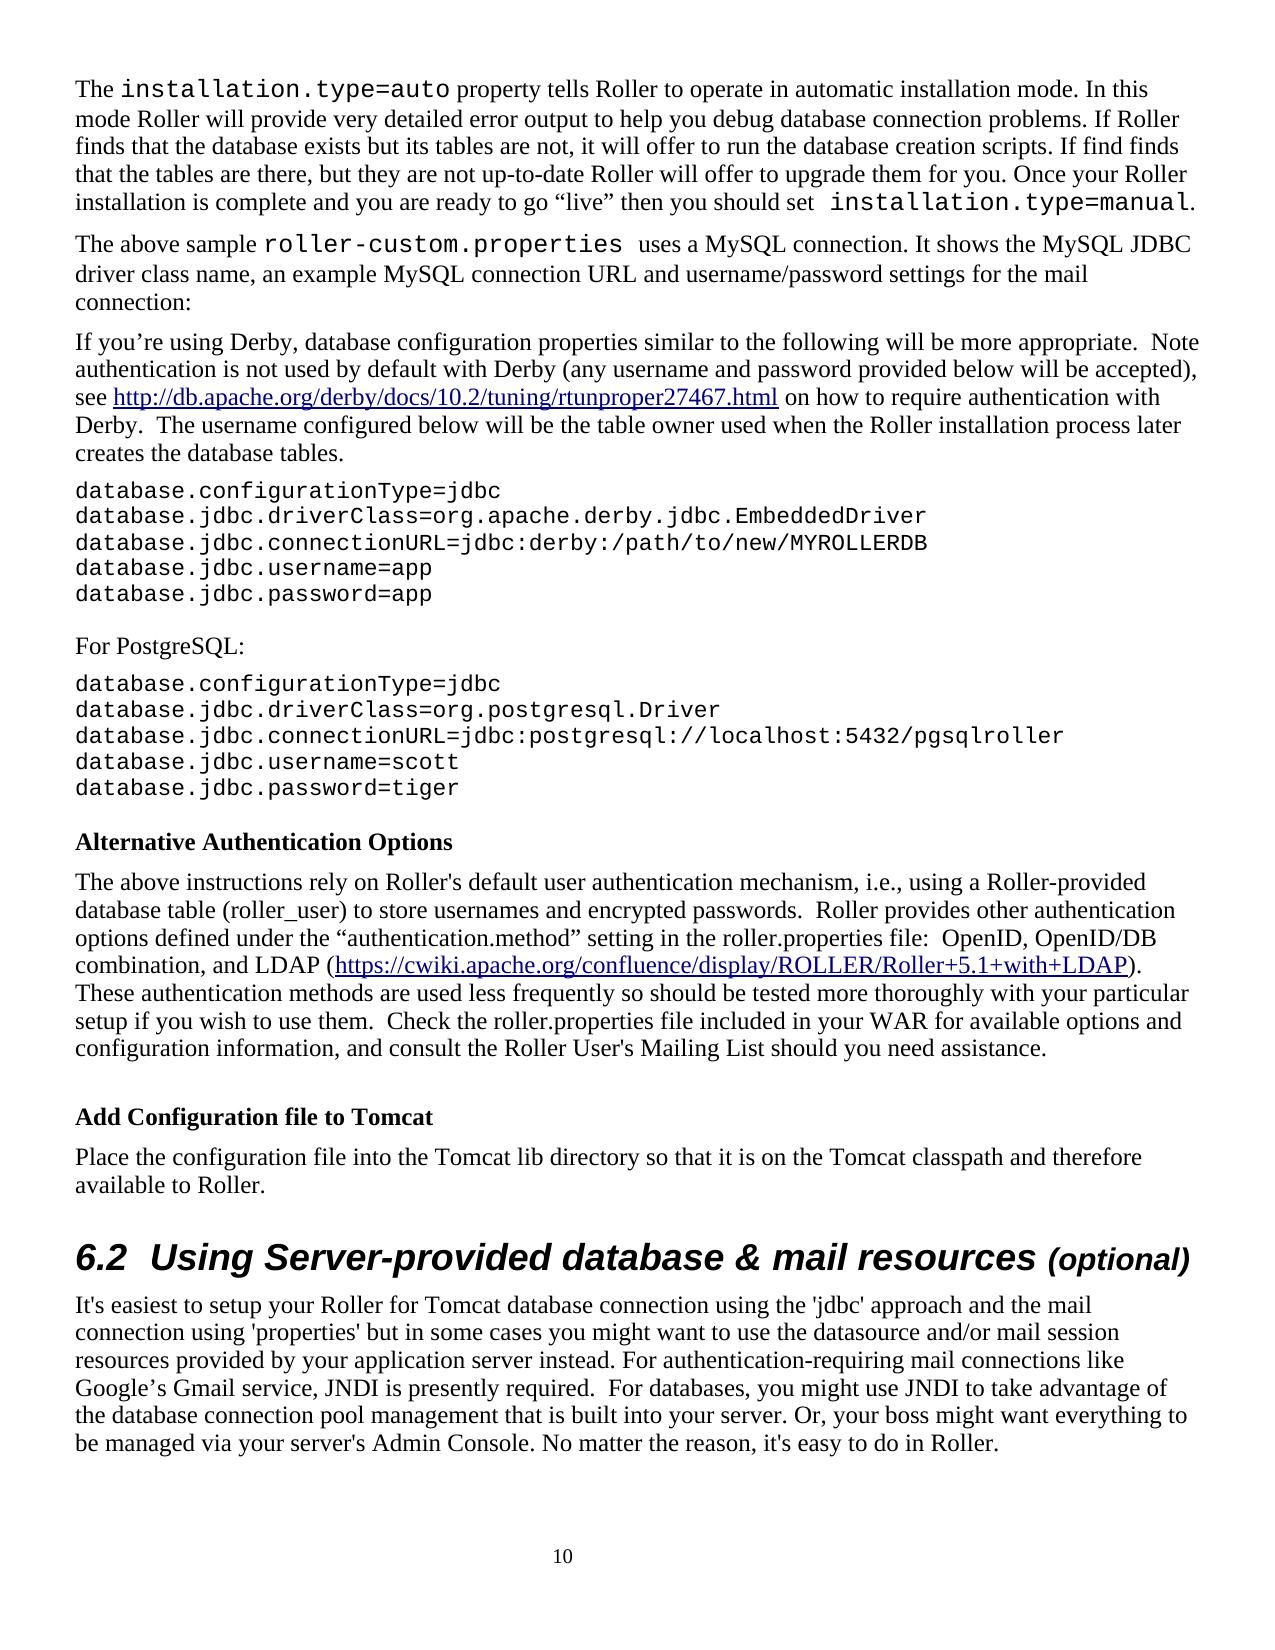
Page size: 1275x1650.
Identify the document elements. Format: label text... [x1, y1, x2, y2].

text database.jdbc.driverClass=org.postgresql.Driver [75, 698, 1200, 724]
text The above sample roller-custom.properties uses a MySQL connection. It shows the MySQL JDBC driver class name, an example MySQL connection URL and username/password settings for the mail connection: [75, 230, 1200, 315]
text For PostgreSQL: [75, 632, 1200, 660]
text database.jdbc.password=tiger [75, 776, 1200, 802]
subtitle Using Server-provided database & mail resources (optional) [75, 1236, 1200, 1278]
text Add Configuration file to Tomcat [75, 1103, 1200, 1131]
text Alternative Authentication Options [75, 828, 1200, 856]
text database.jdbc.password=app [75, 583, 1200, 609]
text database.configurationType=jdbc [75, 479, 1200, 505]
text database.jdbc.connectionURL=jdbc:postgresql://localhost:5432/pgsqlroller [75, 724, 1200, 750]
text If you’re using Derby, database configuration properties similar to the following will be more appropriate. Note authentication is not used by default with Derby (any username and password provided below will be accepted), see http://db.apache.org/derby/docs/10.2/tuning/rtunproper27467.html on how to require authentication with Derby. The username configured below will be the table owner used when the Roller installation process later creates the database tables. [75, 328, 1200, 466]
text The above instructions rely on Roller's default user authentication mechanism, i.e., using a Roller-provided database table (roller_user) to store usernames and encrypted passwords. Roller provides other authentication options defined under the “authentication.method” setting in the roller.properties file: OpenID, OpenID/DB combination, and LDAP (https://cwiki.apache.org/confluence/display/ROLLER/Roller+5.1+with+LDAP). These authentication methods are used less frequently so should be tested more thoroughly with your particular setup if you wish to use them. Check the roller.properties file included in your WAR for available options and configuration information, and consult the Roller User's Mailing List should you need assistance. [75, 868, 1200, 1062]
text database.jdbc.username=scott [75, 750, 1200, 776]
text database.jdbc.driverClass=org.apache.derby.jdbc.EmbeddedDriver [75, 505, 1200, 531]
text database.jdbc.username=app [75, 557, 1200, 583]
text database.configurationType=jdbc [75, 672, 1200, 698]
text It's easiest to setup your Roller for Tomcat database connection using the 'jdbc' approach and the mail connection using 'properties' but in some cases you might want to use the datasource and/or mail session resources provided by your application server instead. For authentication-requiring mail connections like Google’s Gmail service, JNDI is presently required. For databases, you might use JNDI to take advantage of the database connection pool management that is built into your server. Or, your boss might want everything to be managed via your server's Admin Console. No matter the reason, it's easy to do in Roller. [75, 1291, 1200, 1457]
text Place the configuration file into the Tomcat lib directory so that it is on the Tomcat classpath and therefore available to Roller. [75, 1143, 1200, 1199]
text database.jdbc.connectionURL=jdbc:derby:/path/to/new/MYROLLERDB [75, 531, 1200, 557]
text The installation.type=auto property tells Roller to operate in automatic installation mode. In this mode Roller will provide very detailed error output to help you debug database connection problems. If Roller finds that the database exists but its tables are not, it will offer to run the database creation scripts. If find finds that the tables are there, but they are not up-to-date Roller will offer to upgrade them for you. Once your Roller installation is complete and you are ready to go “live” then you should set installation.type=manual. [75, 75, 1200, 218]
